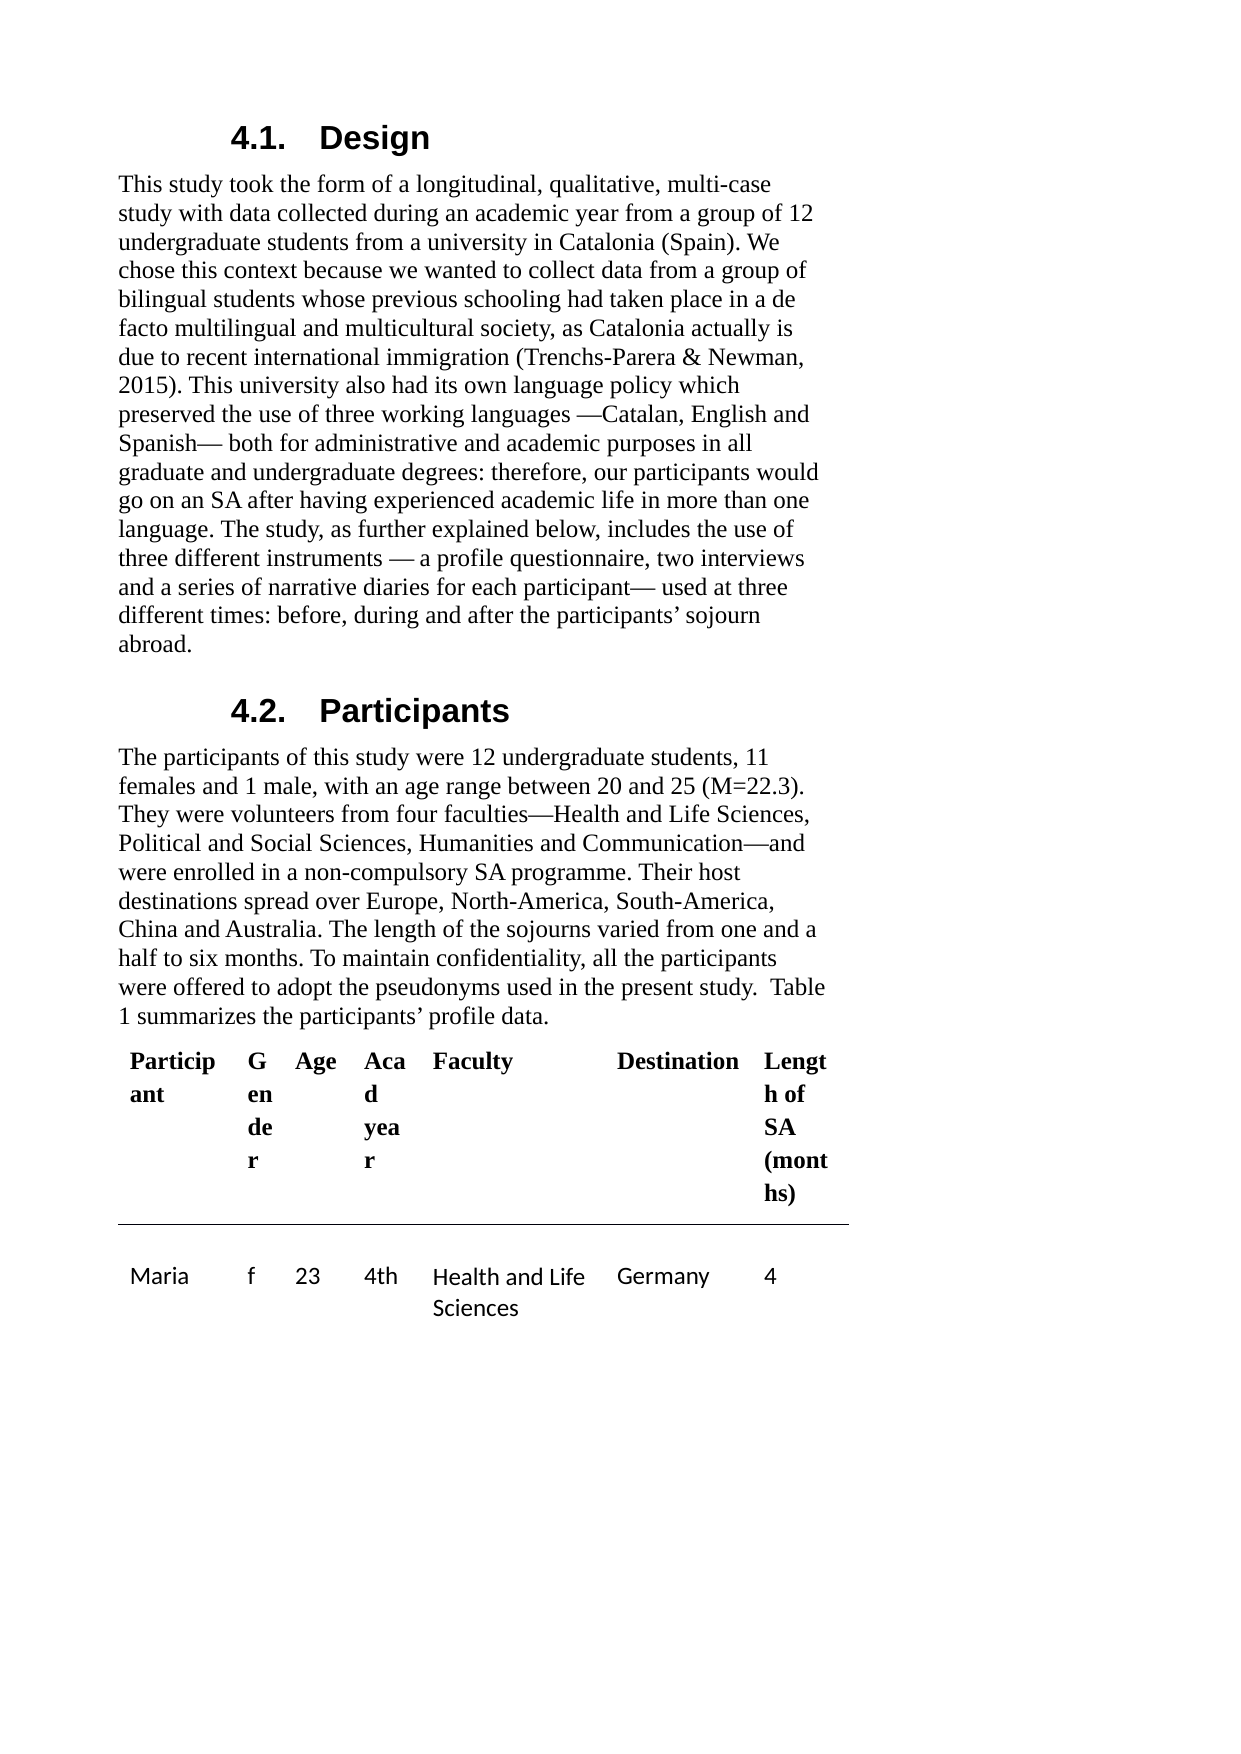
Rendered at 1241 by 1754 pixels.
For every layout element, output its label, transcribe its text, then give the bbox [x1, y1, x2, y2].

table_header Acad year [353, 1046, 421, 1224]
table_header Destination [606, 1046, 753, 1224]
table_cell Germany [606, 1225, 753, 1322]
table_header Age [284, 1046, 353, 1224]
table_header Participant [118, 1046, 236, 1224]
table_header Faculty [421, 1046, 606, 1224]
table_cell 4th [353, 1225, 421, 1322]
list Participants [231, 691, 827, 729]
table_cell 4 [753, 1225, 849, 1322]
list Design [231, 118, 827, 157]
table_header Gender [236, 1046, 284, 1224]
table_cell Health and Life Sciences [421, 1225, 606, 1322]
text This study took the form of a longitudinal, qualitative, multi-case study with data collected during an academic year from a group of 12 undergraduate students from a university in Catalonia (Spain). We chose this context because we wanted to collect data from a group of bilingual students whose previous schooling had taken place in a de facto multilingual and multicultural society, as Catalonia actually is due to recent international immigration (Trenchs-Parera & Newman, 2015). This university also had its own language policy which preserved the use of three working languages —Catalan, English and Spanish— both for administrative and academic purposes in all graduate and undergraduate degrees: therefore, our participants would go on an SA after having experienced academic life in more than one language. The study, as further explained below, includes the use of three different instruments — a profile questionnaire, two interviews and a series of narrative diaries for each participant— used at three different times: before, during and after the participants’ sojourn abroad. [118, 169, 827, 658]
table_cell 23 [284, 1225, 353, 1322]
text The participants of this study were 12 undergraduate students, 11 females and 1 male, with an age range between 20 and 25 (M=22.3). They were volunteers from four faculties—Health and Life Sciences, Political and Social Sciences, Humanities and Communication—and were enrolled in a non-compulsory SA programme. Their host destinations spread over Europe, North-America, South-America, China and Australia. The length of the sojourns varied from one and a half to six months. To maintain confidentiality, all the participants were offered to adopt the pseudonyms used in the present study. Table 1 summarizes the participants’ profile data. [118, 742, 827, 1029]
table_header Length of SA (months) [753, 1046, 849, 1224]
table_cell f [236, 1225, 284, 1322]
table_cell Maria [118, 1225, 236, 1322]
